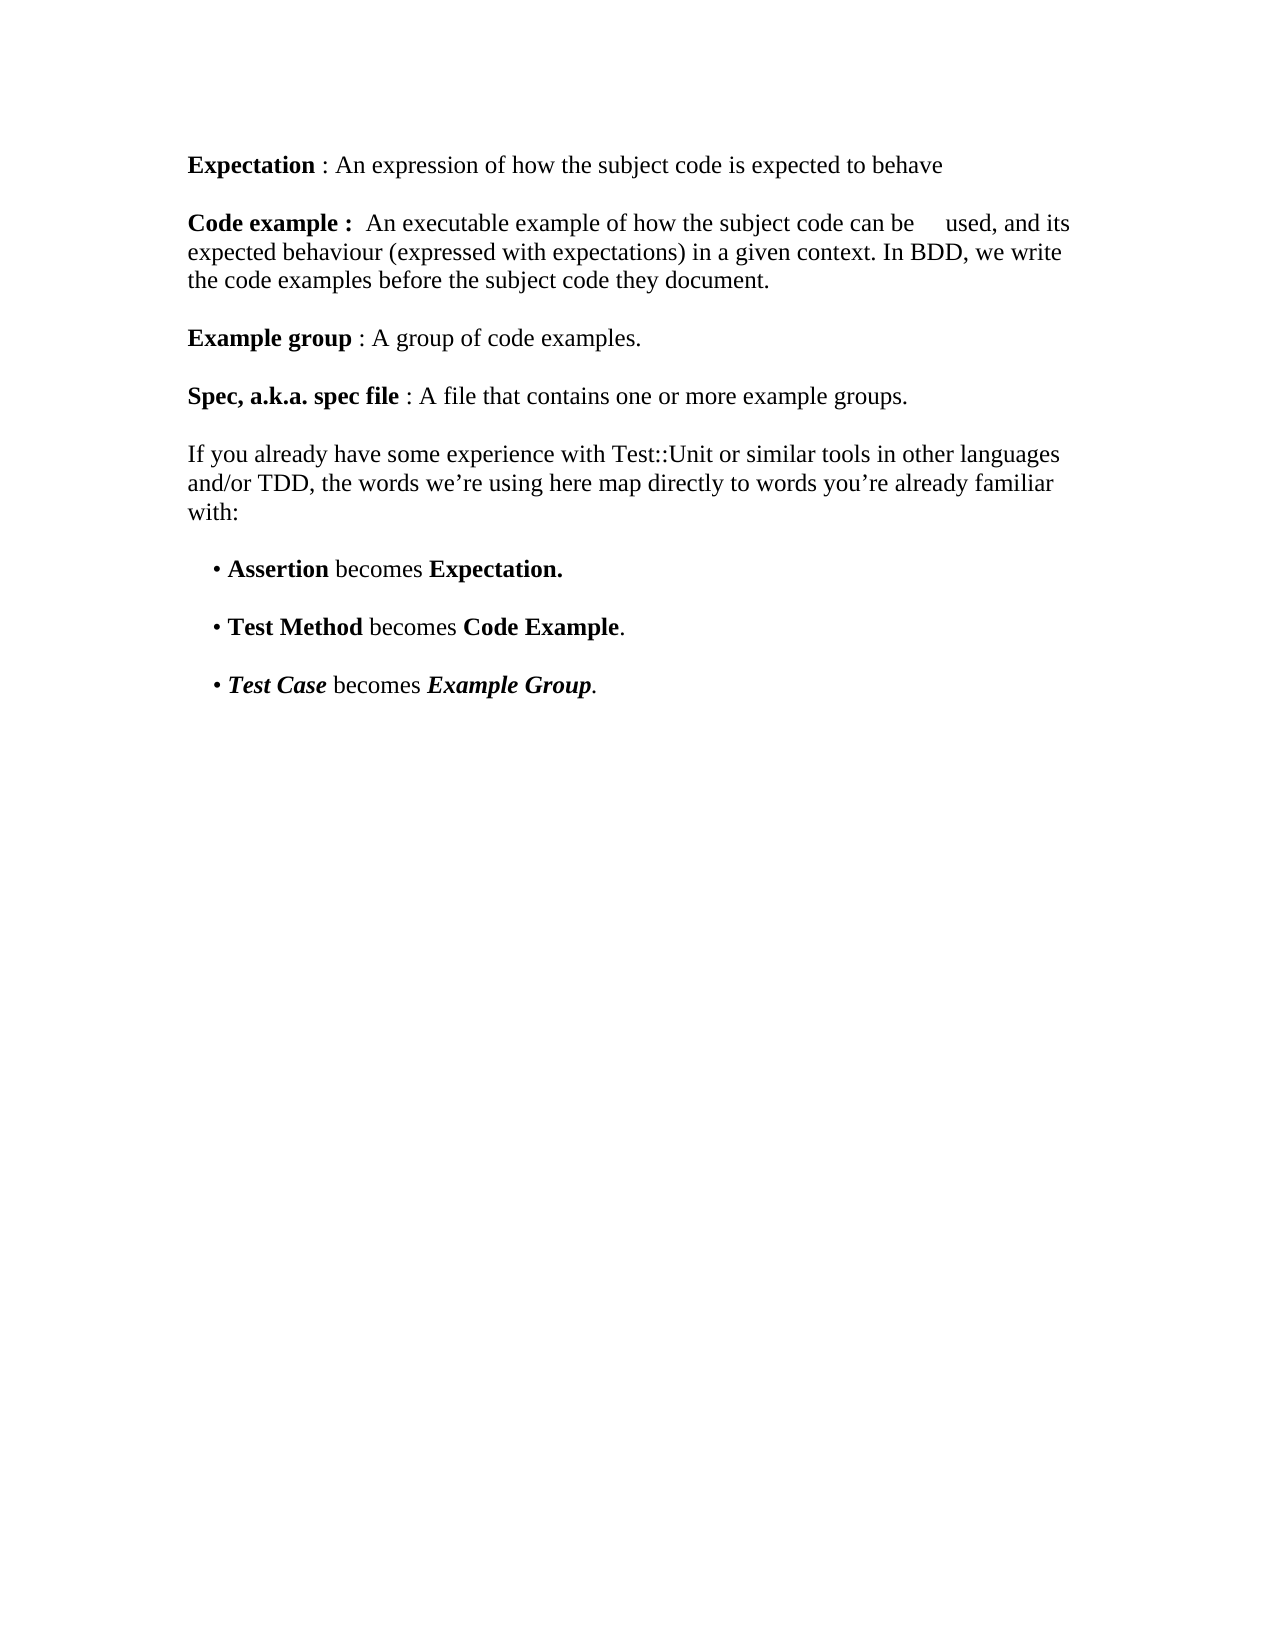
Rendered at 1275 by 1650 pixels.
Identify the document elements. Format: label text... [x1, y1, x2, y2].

text Code example : An executable example of how the subject code can be used, and its expected behaviour (expressed with expectations) in a given context. In BDD, we write the code examples before the subject code they document. [187, 208, 1087, 294]
text • Test Method becomes Code Example. [187, 612, 1087, 641]
text • Test Case becomes Example Group. [187, 670, 1087, 699]
text Expectation : An expression of how the subject code is expected to behave [187, 150, 1087, 179]
text If you already have some experience with Test::Unit or similar tools in other languages and/or TDD, the words we’re using here map directly to words you’re already familiar with: [187, 439, 1087, 525]
text Example group : A group of code examples. [187, 323, 1087, 352]
text Spec, a.k.a. spec file : A file that contains one or more example groups. [187, 381, 1087, 410]
text • Assertion becomes Expectation. [187, 554, 1087, 583]
